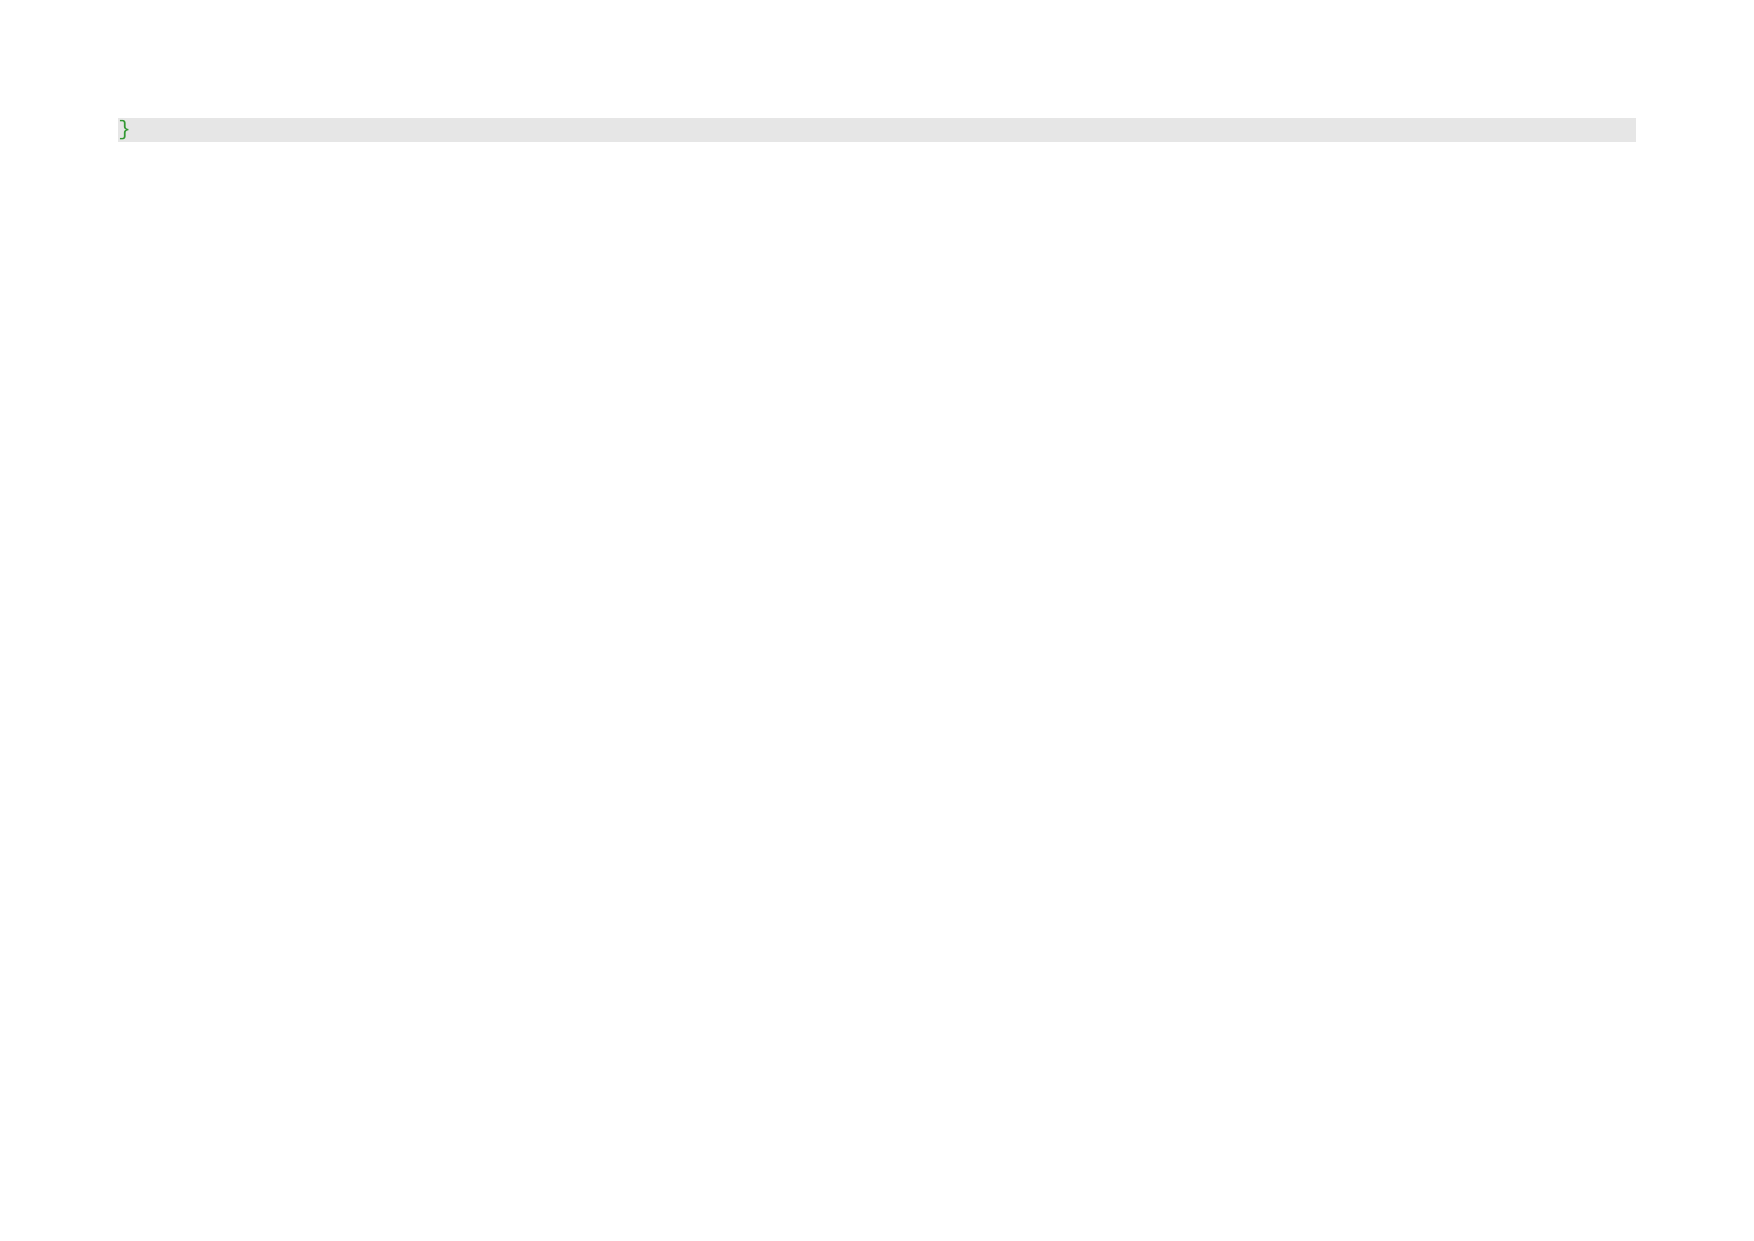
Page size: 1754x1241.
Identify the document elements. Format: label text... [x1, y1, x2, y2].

text } [118, 118, 1636, 142]
